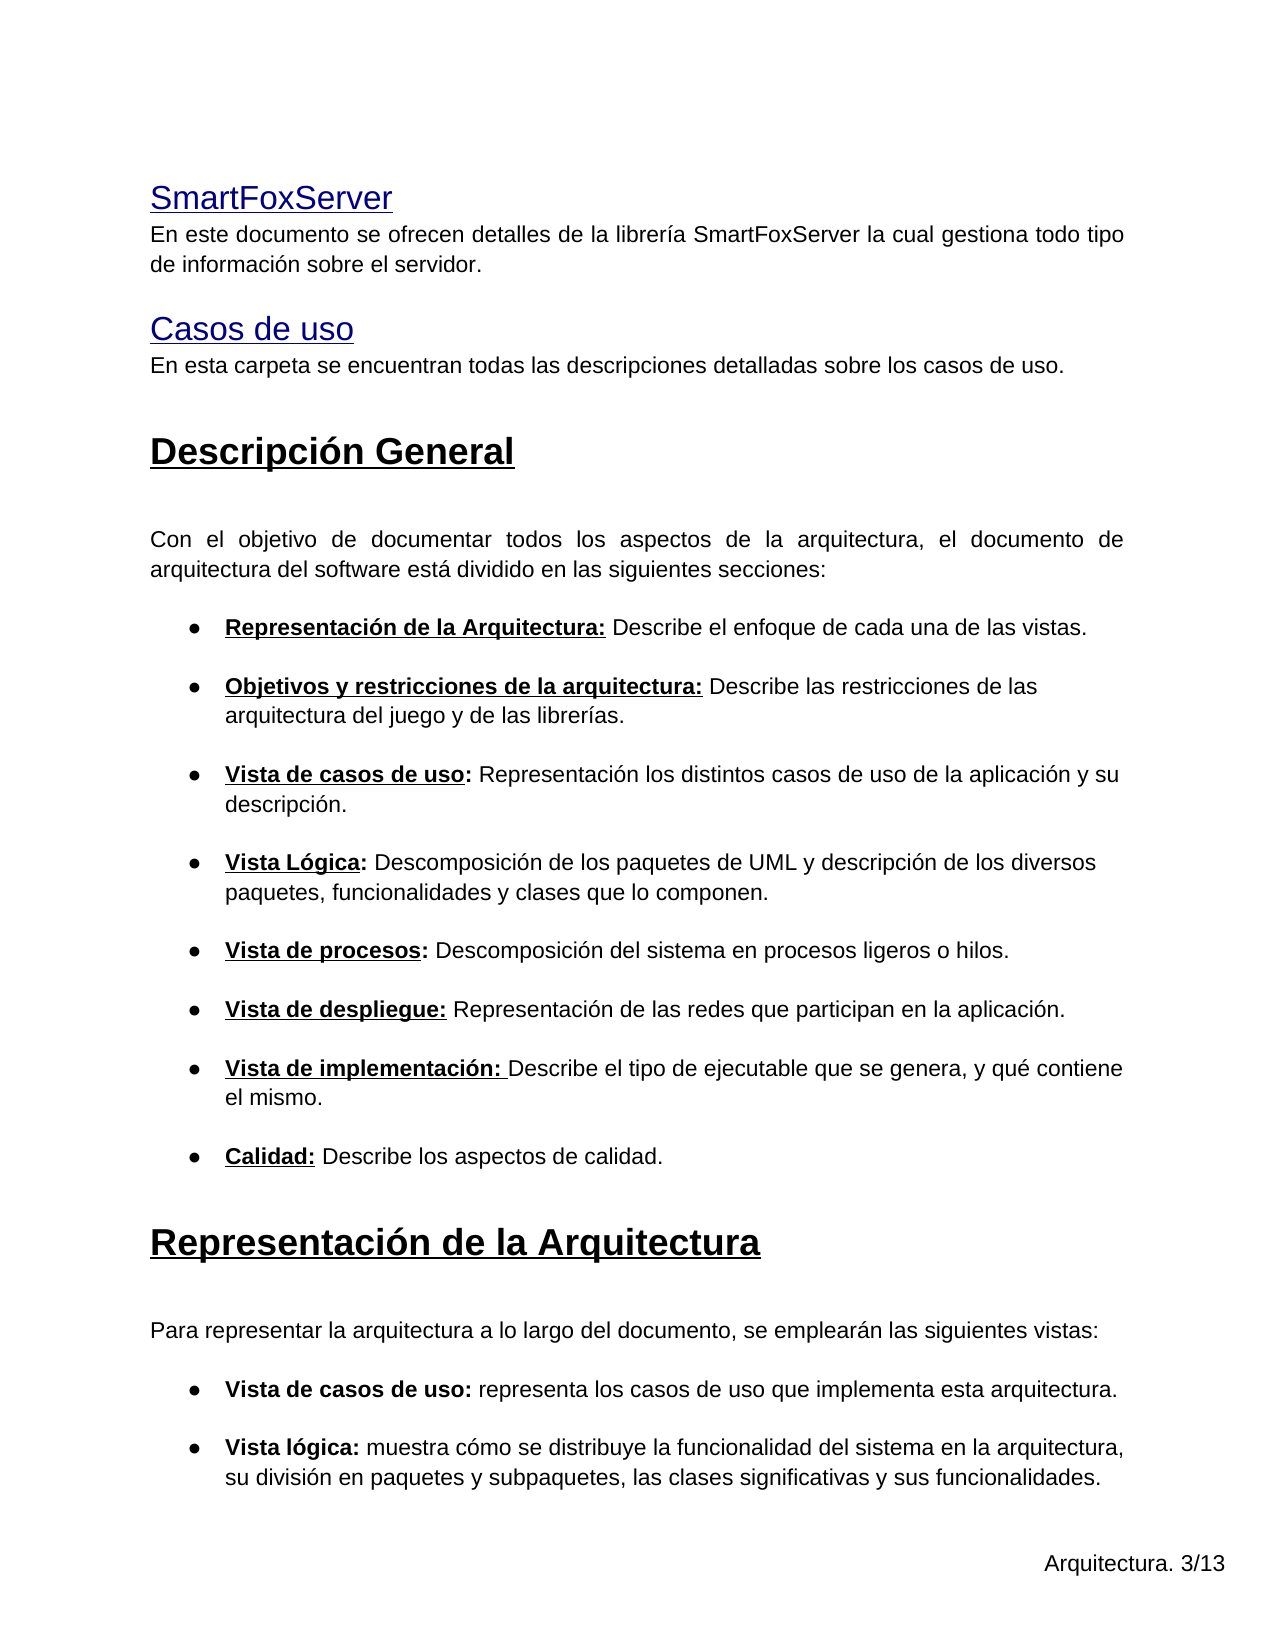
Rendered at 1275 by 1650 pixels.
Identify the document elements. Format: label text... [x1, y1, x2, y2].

list Vista de despliegue: Representación de las redes que participan en la aplicación. [187, 997, 1125, 1022]
list Objetivos y restricciones de la arquitectura: Describe las restricciones de las arquitectura del juego y de las librerías. [187, 674, 1125, 729]
list Vista de casos de uso: representa los casos de uso que implementa esta arquitectura. [187, 1376, 1125, 1402]
text Casos de uso [150, 310, 1125, 348]
text SmartFoxServer [150, 179, 1125, 217]
list Vista de implementación: Describe el tipo de ejecutable que se genera, y qué contiene el mismo. [187, 1056, 1125, 1111]
text En este documento se ofrecen detalles de la librería SmartFoxServer la cual gestiona todo tipo de información sobre el servidor. [150, 222, 1125, 277]
list Vista de casos de uso: Representación los distintos casos de uso de la aplicación y su descripción. [187, 762, 1125, 817]
text En esta carpeta se encuentran todas las descripciones detalladas sobre los casos de uso. [150, 353, 1125, 379]
text Descripción General [150, 431, 1125, 472]
list Representación de la Arquitectura: Describe el enfoque de cada una de las vistas. [187, 615, 1125, 641]
list Vista de procesos: Descomposición del sistema en procesos ligeros o hilos. [187, 938, 1125, 964]
list Calidad: Describe los aspectos de calidad. [187, 1144, 1125, 1169]
text Con el objetivo de documentar todos los aspectos de la arquitectura, el documento de arquitectura del software está dividido en las siguientes secciones: [150, 527, 1125, 582]
list Vista lógica: muestra cómo se distribuye la funcionalidad del sistema en la arquitectura, su división en paquetes y subpaquetes, las clases significativas y sus funcionalidades. [187, 1435, 1125, 1490]
text Para representar la arquitectura a lo largo del documento, se emplearán las siguientes vistas: [150, 1317, 1125, 1343]
text Representación de la Arquitectura [150, 1221, 1125, 1263]
list Vista Lógica: Descomposición de los paquetes de UML y descripción de los diversos paquetes, funcionalidades y clases que lo componen. [187, 850, 1125, 905]
